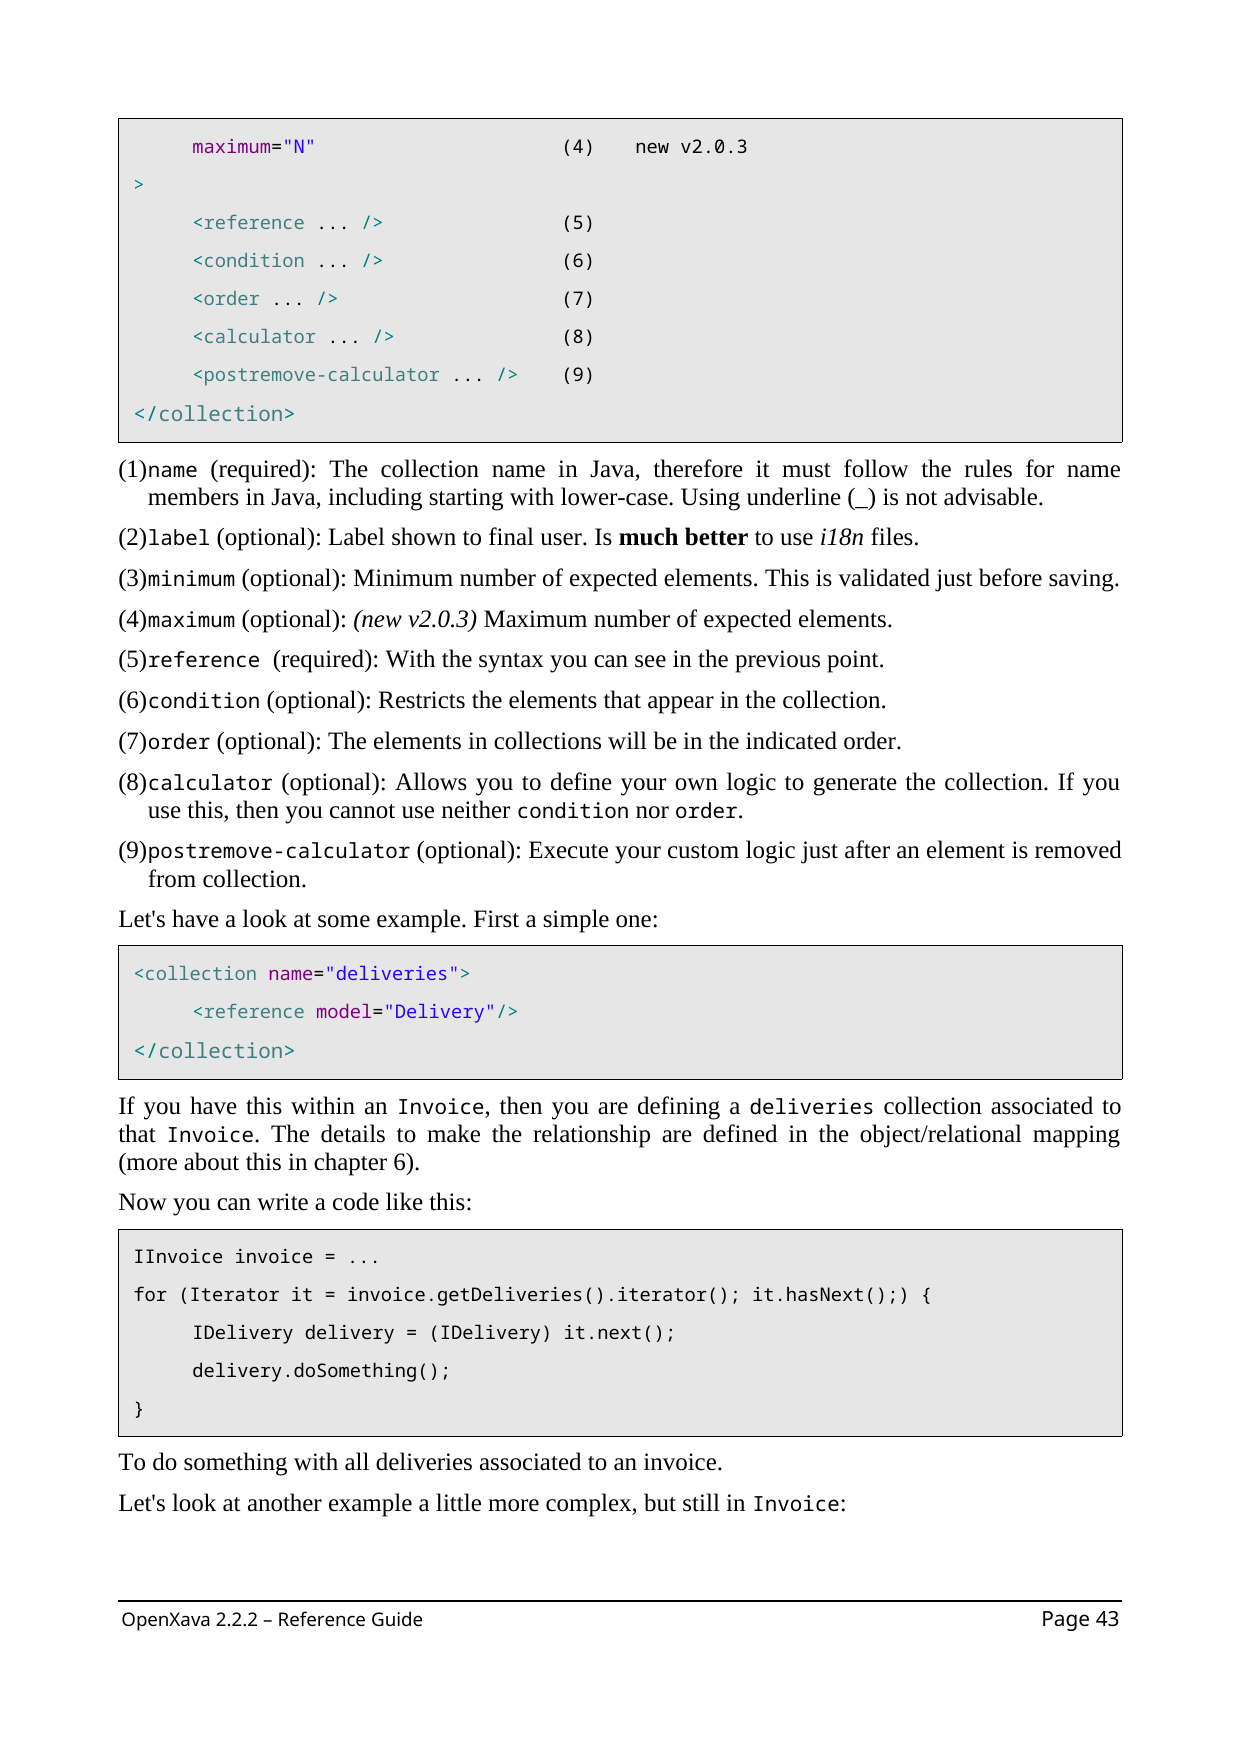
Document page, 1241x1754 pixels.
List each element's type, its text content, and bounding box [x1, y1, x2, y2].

text If you have this within an Invoice, then you are defining a deliveries collection associated to that Invoice. The details to make the relationship are defined in the object/relational mapping (more about this in chapter 6). [118, 1092, 1122, 1176]
text Now you can write a code like this: [118, 1188, 1122, 1216]
text <reference ... /> (5) [119, 194, 1122, 232]
list reference (required): With the syntax you can see in the previous point. [118, 645, 1122, 674]
text maximum="N" (4) new v2.0.3 [119, 119, 1122, 156]
list postremove-calculator (optional): Execute your custom logic just after an element is removed from collection. [118, 837, 1122, 892]
text <condition ... /> (6) [119, 232, 1122, 270]
text for (Iterator it = invoice.getDeliveries().iterator(); it.hasNext();) { [119, 1267, 1122, 1305]
text <collection name="deliveries"> [119, 946, 1122, 983]
text <order ... /> (7) [119, 270, 1122, 308]
text <reference model="Delivery"/> [119, 983, 1122, 1021]
text IDelivery delivery = (IDelivery) it.next(); [119, 1305, 1122, 1343]
list name (required): The collection name in Java, therefore it must follow the rules for name members in Java, including starting with lower-case. Using underline (_) is not advisable. [118, 455, 1122, 511]
text To do something with all deliveries associated to an invoice. [118, 1448, 1122, 1476]
text > [119, 156, 1122, 194]
list condition (optional): Restricts the elements that appear in the collection. [118, 686, 1122, 714]
text <calculator ... /> (8) [119, 308, 1122, 346]
list minimum (optional): Minimum number of expected elements. This is validated just before saving. [118, 564, 1122, 592]
list calculator (optional): Allows you to define your own logic to generate the collection. If you use this, then you cannot use neither condition nor order. [118, 768, 1122, 824]
text Let's have a look at some example. First a simple one: [118, 905, 1122, 933]
list label (optional): Label shown to final user. Is much better to use i18n files. [118, 523, 1122, 551]
text } [119, 1381, 1122, 1436]
text <postremove-calculator ... /> (9) [119, 346, 1122, 384]
text Let's look at another example a little more complex, but still in Invoice: [118, 1489, 1122, 1517]
text </collection> [119, 1021, 1122, 1079]
list maximum (optional): (new v2.0.3) Maximum number of expected elements. [118, 605, 1122, 633]
text delivery.doSomething(); [119, 1343, 1122, 1381]
text </collection> [119, 384, 1122, 442]
list order (optional): The elements in collections will be in the indicated order. [118, 727, 1122, 755]
text IInvoice invoice = ... [119, 1230, 1122, 1267]
